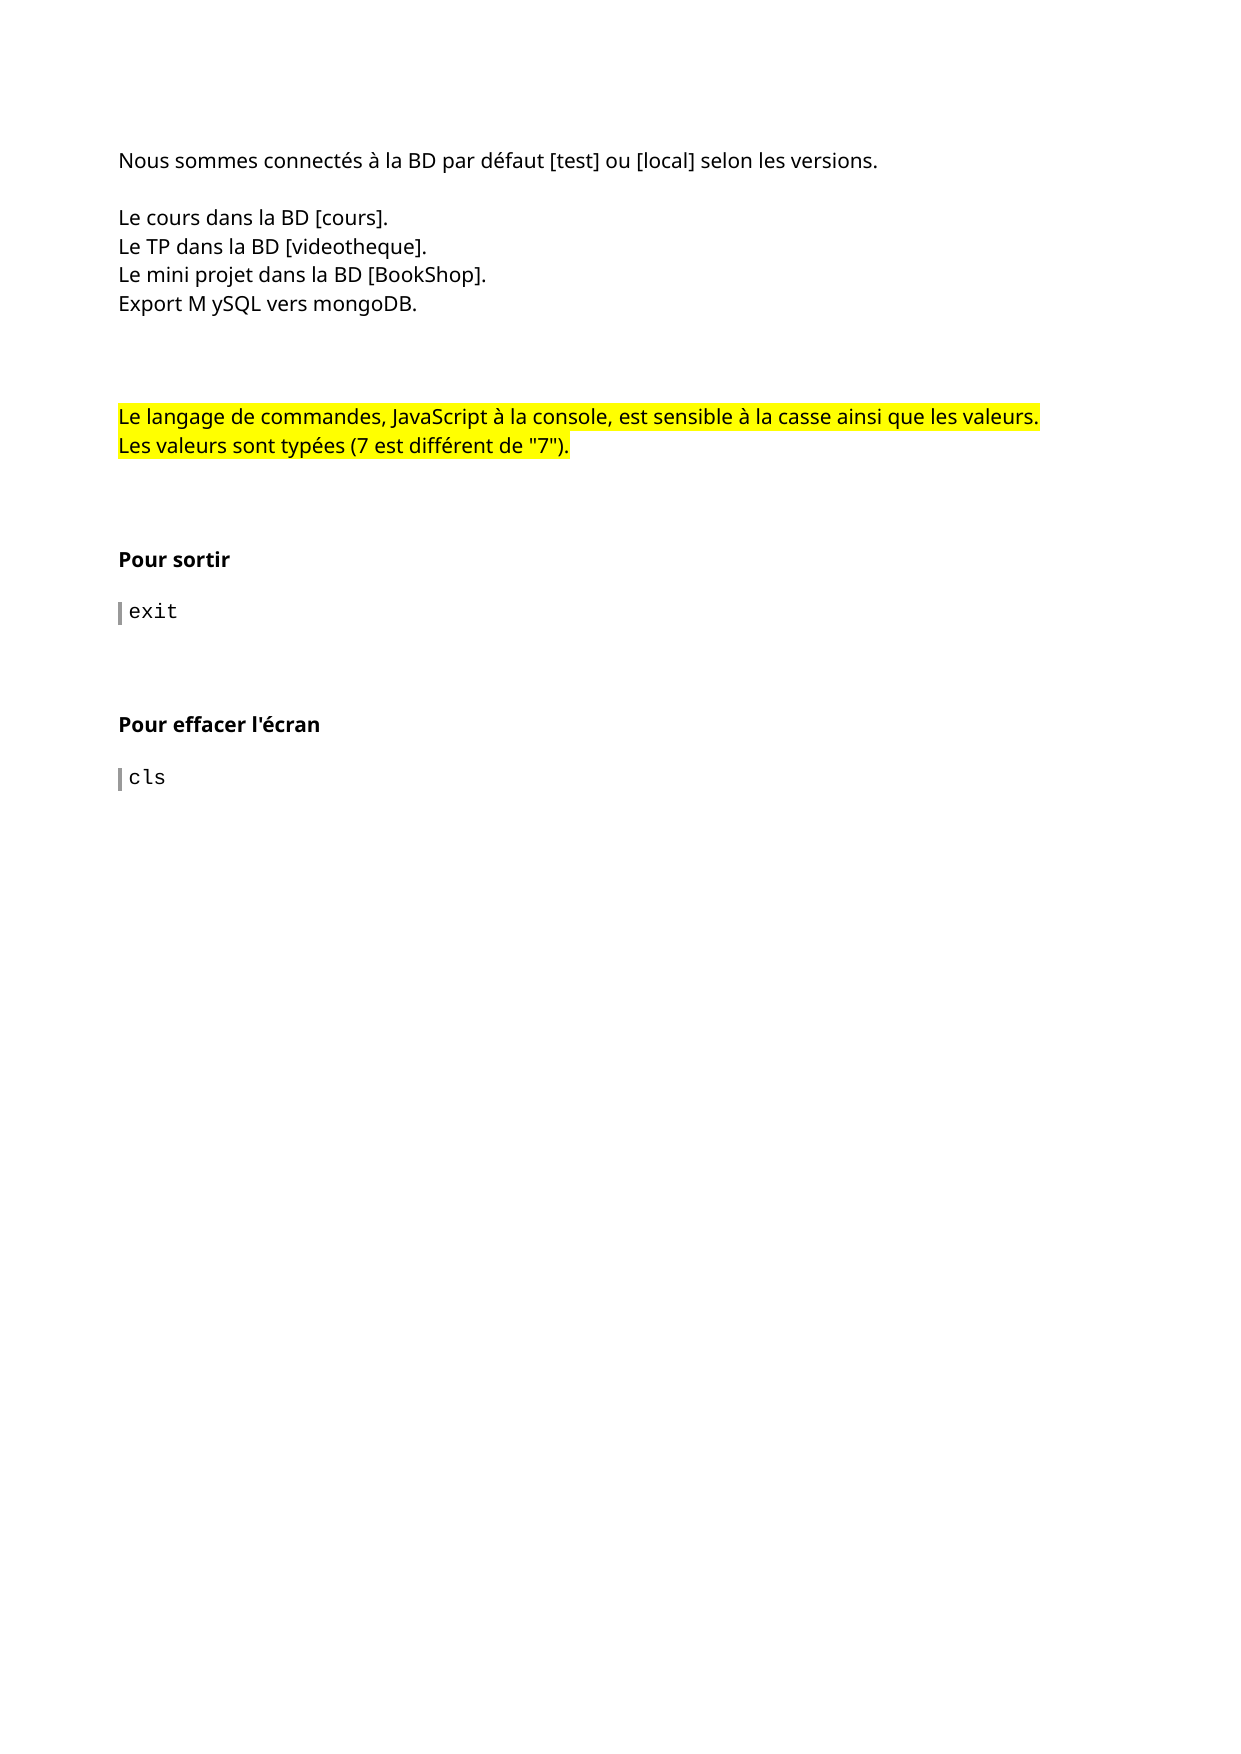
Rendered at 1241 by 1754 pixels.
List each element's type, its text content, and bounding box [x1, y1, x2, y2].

text Les valeurs sont typées (7 est différent de "7"). [118, 431, 1122, 459]
text Le langage de commandes, JavaScript à la console, est sensible à la casse ainsi que les valeurs. [118, 402, 1122, 431]
text Pour effacer l'écran [118, 711, 1122, 739]
text Le TP dans la BD [videotheque]. [118, 232, 1122, 260]
text Le mini projet dans la BD [BookShop]. [118, 260, 1122, 289]
text Export M ySQL vers mongoDB. [118, 289, 1122, 317]
text exit [122, 602, 1122, 625]
text cls [118, 767, 1122, 791]
text Pour sortir [118, 545, 1122, 573]
text Le cours dans la BD [cours]. [118, 203, 1122, 232]
text Nous sommes connectés à la BD par défaut [test] ou [local] selon les versions. [118, 147, 1122, 175]
